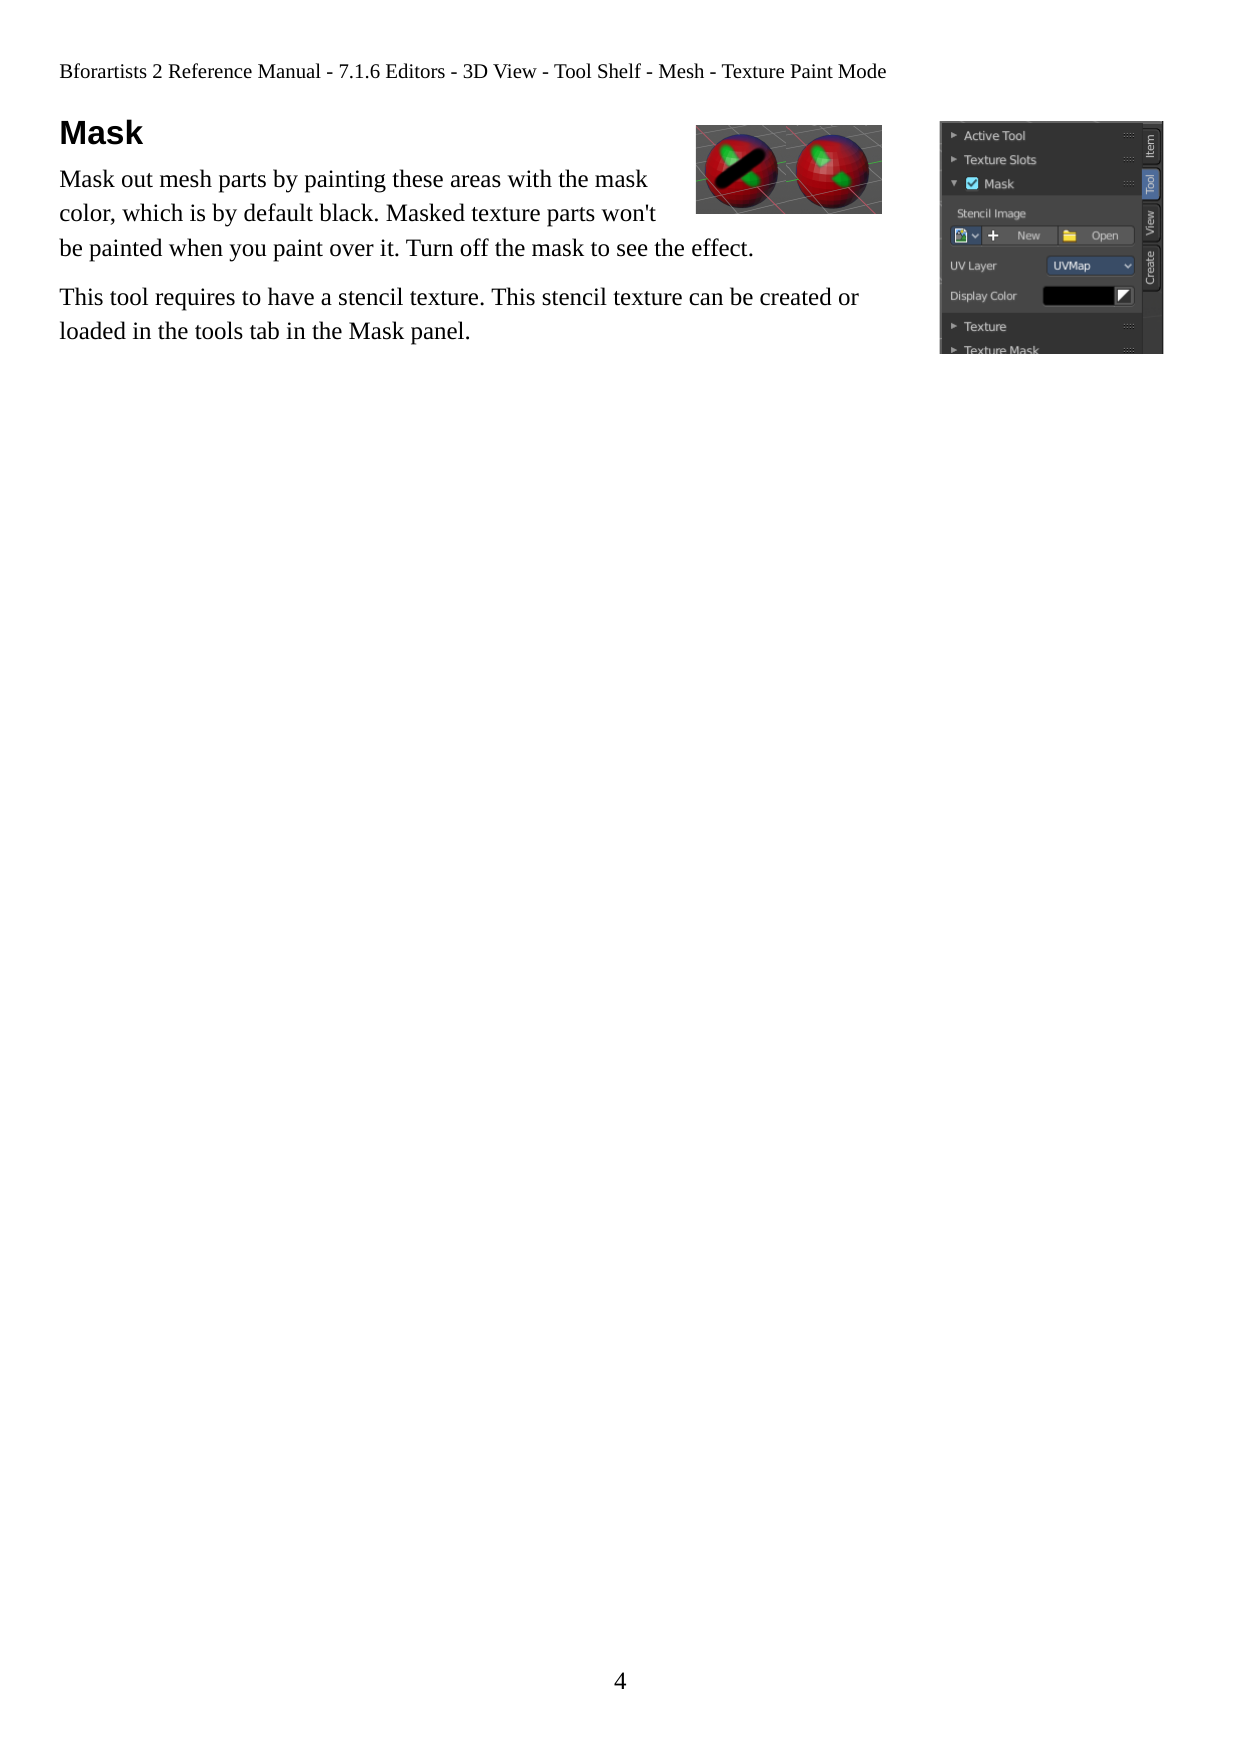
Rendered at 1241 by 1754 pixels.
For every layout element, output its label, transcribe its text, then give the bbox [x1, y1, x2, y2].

picture [939, 121, 1164, 354]
subtitle Mask [59, 113, 1181, 151]
text This tool requires to have a stencil texture. This stencil texture can be created or loaded in the tools tab in the Mask panel. [59, 282, 939, 345]
picture [695, 125, 882, 214]
text Mask out mesh parts by painting these areas with the mask color, which is by default black. Masked texture parts won't be painted when you paint over it. Turn off the mask to see the effect. [59, 164, 939, 261]
